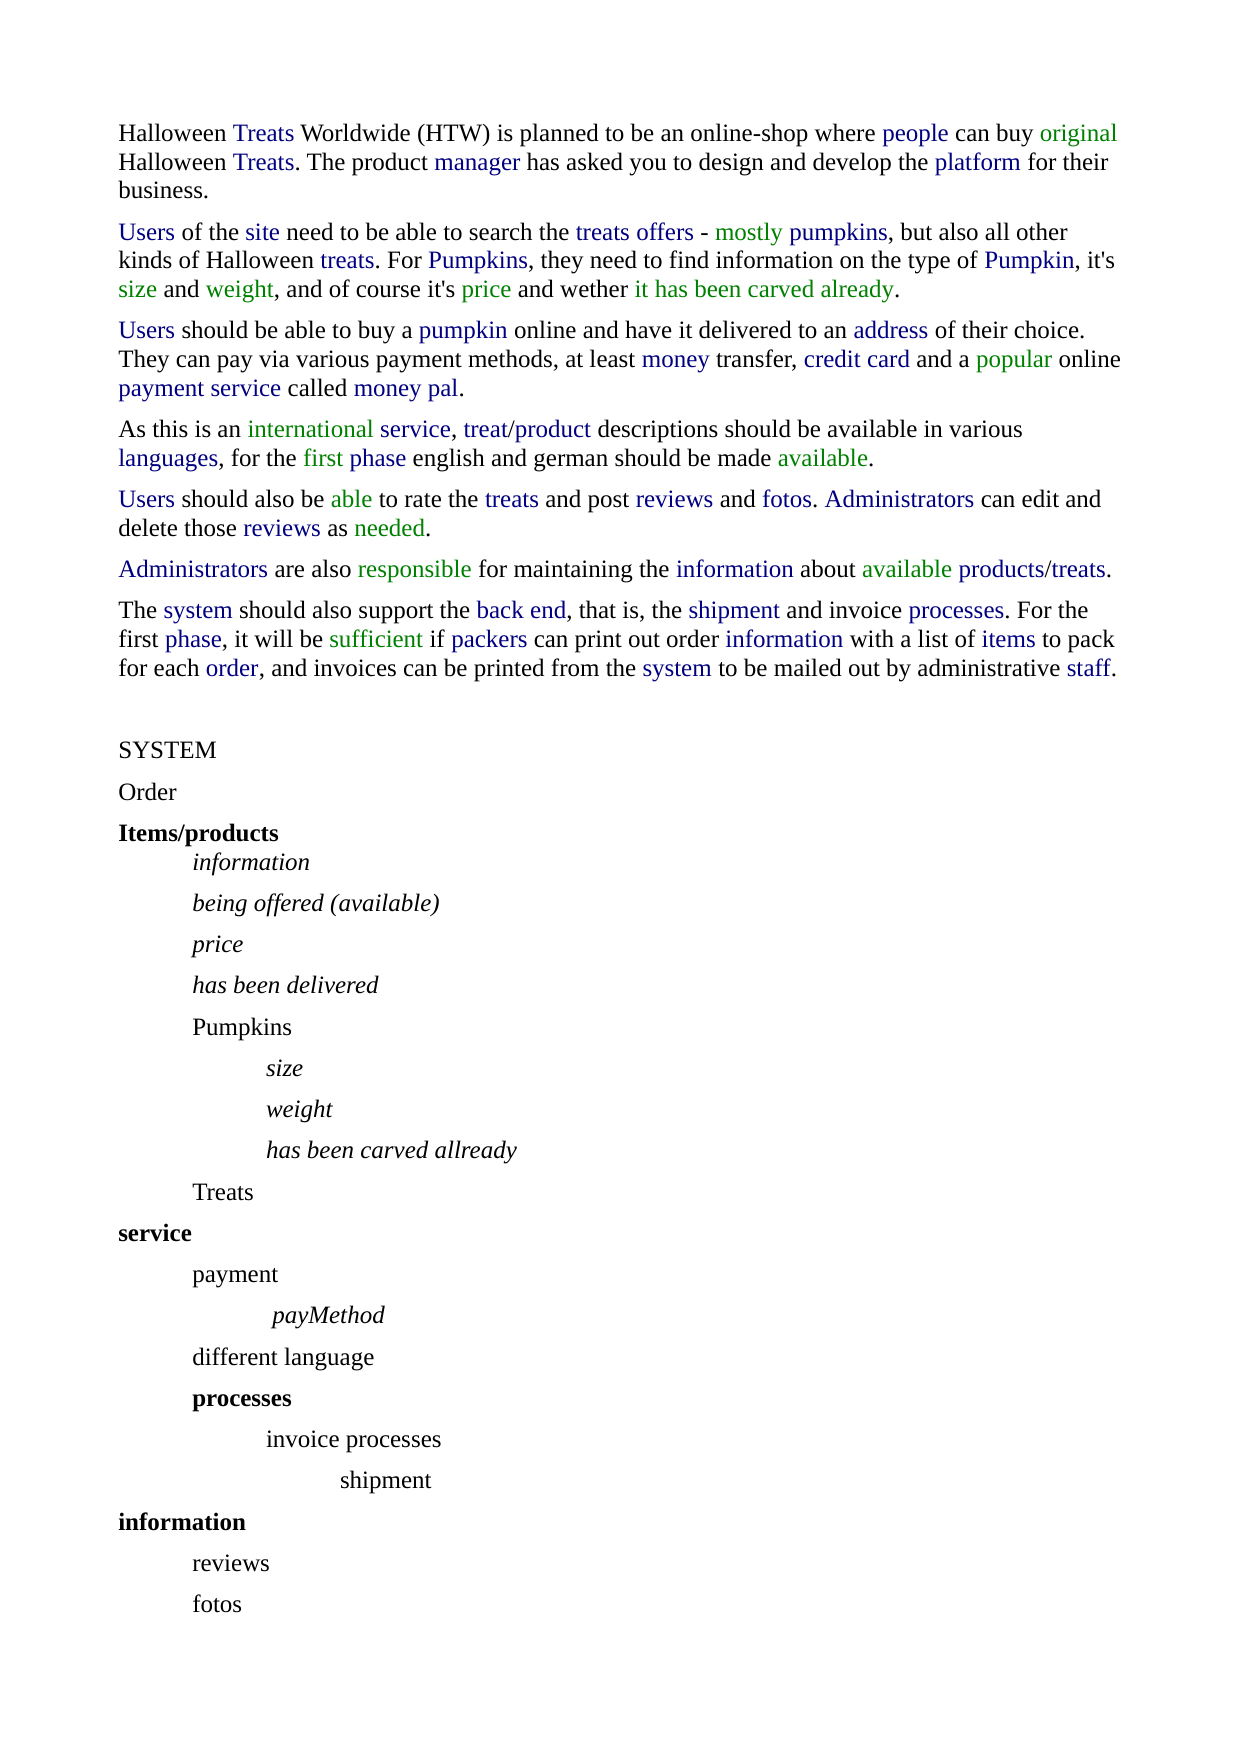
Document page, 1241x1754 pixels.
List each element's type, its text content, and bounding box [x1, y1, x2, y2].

text Administrators are also responsible for maintaining the information about available products/treats. [118, 554, 1122, 583]
text shipment [118, 1466, 1122, 1494]
text Pumpkins [118, 1012, 1122, 1041]
text price [118, 929, 1122, 958]
text being offered (available) [118, 888, 1122, 917]
text information [118, 1507, 1122, 1536]
text SYSTEM [118, 736, 1122, 764]
text Users should also be able to rate the treats and post reviews and fotos. Administrators can edit and delete those reviews as needed. [118, 484, 1122, 542]
text Users of the site need to be able to search the treats offers - mostly pumpkins, but also all other kinds of Halloween treats. For Pumpkins, they need to find information on the type of Pumpkin, it's size and weight, and of course it's price and wether it has been carved already. [118, 217, 1122, 303]
text Halloween Treats Worldwide (HTW) is planned to be an online-shop where people can buy original Halloween Treats. The product manager has asked you to design and develop the platform for their business. [118, 118, 1122, 204]
text weight [118, 1094, 1122, 1123]
text fotos [118, 1589, 1122, 1618]
text different language [118, 1342, 1122, 1371]
text service [118, 1218, 1122, 1247]
text payment [118, 1259, 1122, 1288]
text invoice processes [118, 1424, 1122, 1453]
text As this is an international service, treat/product descriptions should be available in various languages, for the first phase english and german should be made available. [118, 414, 1122, 472]
text Items/products information [118, 818, 1122, 876]
text payMethod [118, 1301, 1122, 1329]
text processes [118, 1383, 1122, 1412]
text reviews [118, 1548, 1122, 1577]
text size [118, 1053, 1122, 1082]
text The system should also support the back end, that is, the shipment and invoice processes. For the first phase, it will be sufficient if packers can print out order information with a list of items to pack for each order, and invoices can be printed from the system to be mailed out by administrative staff. [118, 596, 1122, 682]
text has been delivered [118, 971, 1122, 999]
text has been carved allready [118, 1136, 1122, 1164]
text Treats [118, 1177, 1122, 1206]
text Users should be able to buy a pumpkin online and have it delivered to an address of their choice. They can pay via various payment methods, at least money transfer, credit card and a popular online payment service called money pal. [118, 316, 1122, 402]
text Order [118, 777, 1122, 806]
